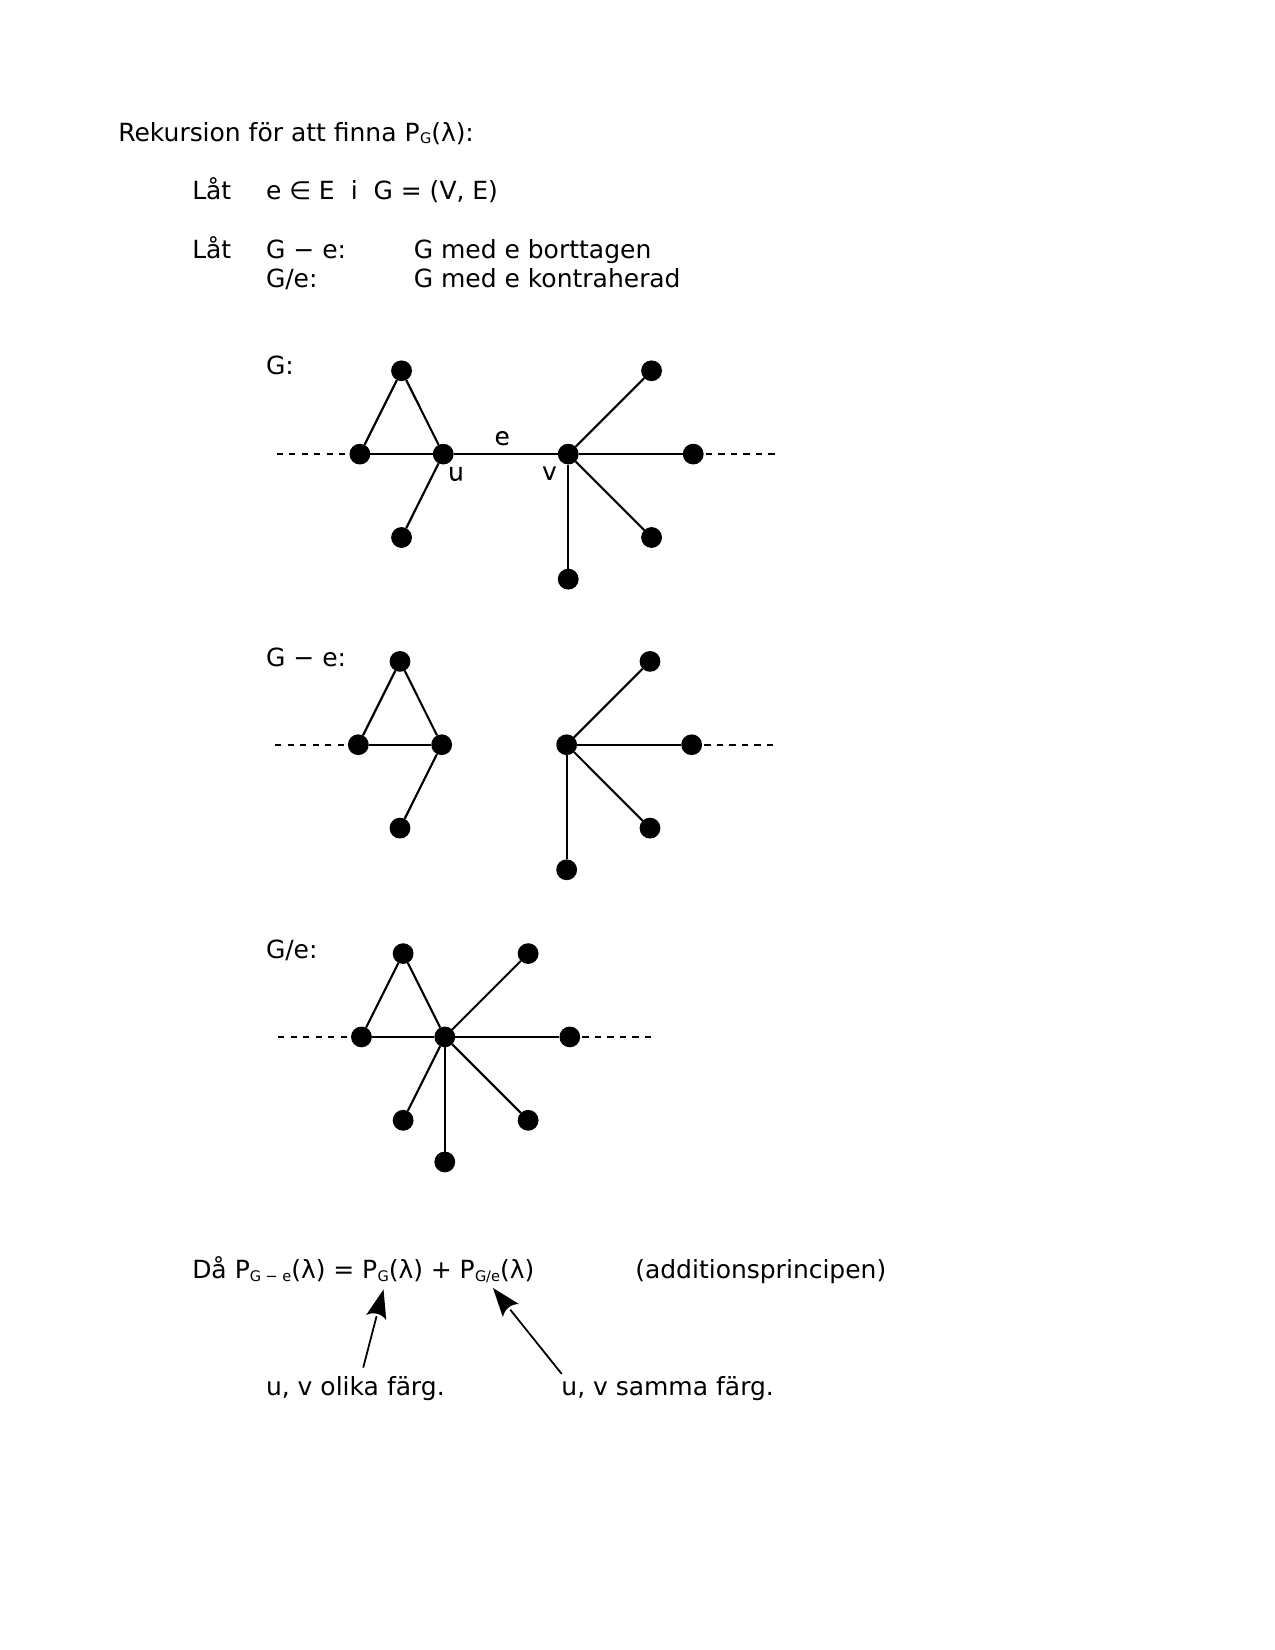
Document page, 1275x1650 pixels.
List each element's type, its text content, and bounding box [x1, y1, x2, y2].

text G: [118, 351, 1157, 381]
text G/e: G med e kontraherad [118, 264, 1157, 293]
text Då PG − e(λ) = PG(λ) + PG/e(λ) (additionsprincipen) [118, 1256, 1157, 1285]
text Låt e ∈ E i G = (V, E) [118, 176, 1157, 206]
text G − e: [118, 643, 1157, 672]
text Rekursion för att finna PG(λ): [118, 118, 1157, 147]
text Låt G − e: G med e borttagen [118, 235, 1157, 264]
text G/e: [118, 935, 1157, 964]
text u, v olika färg. u, v samma färg. [118, 1372, 1157, 1401]
